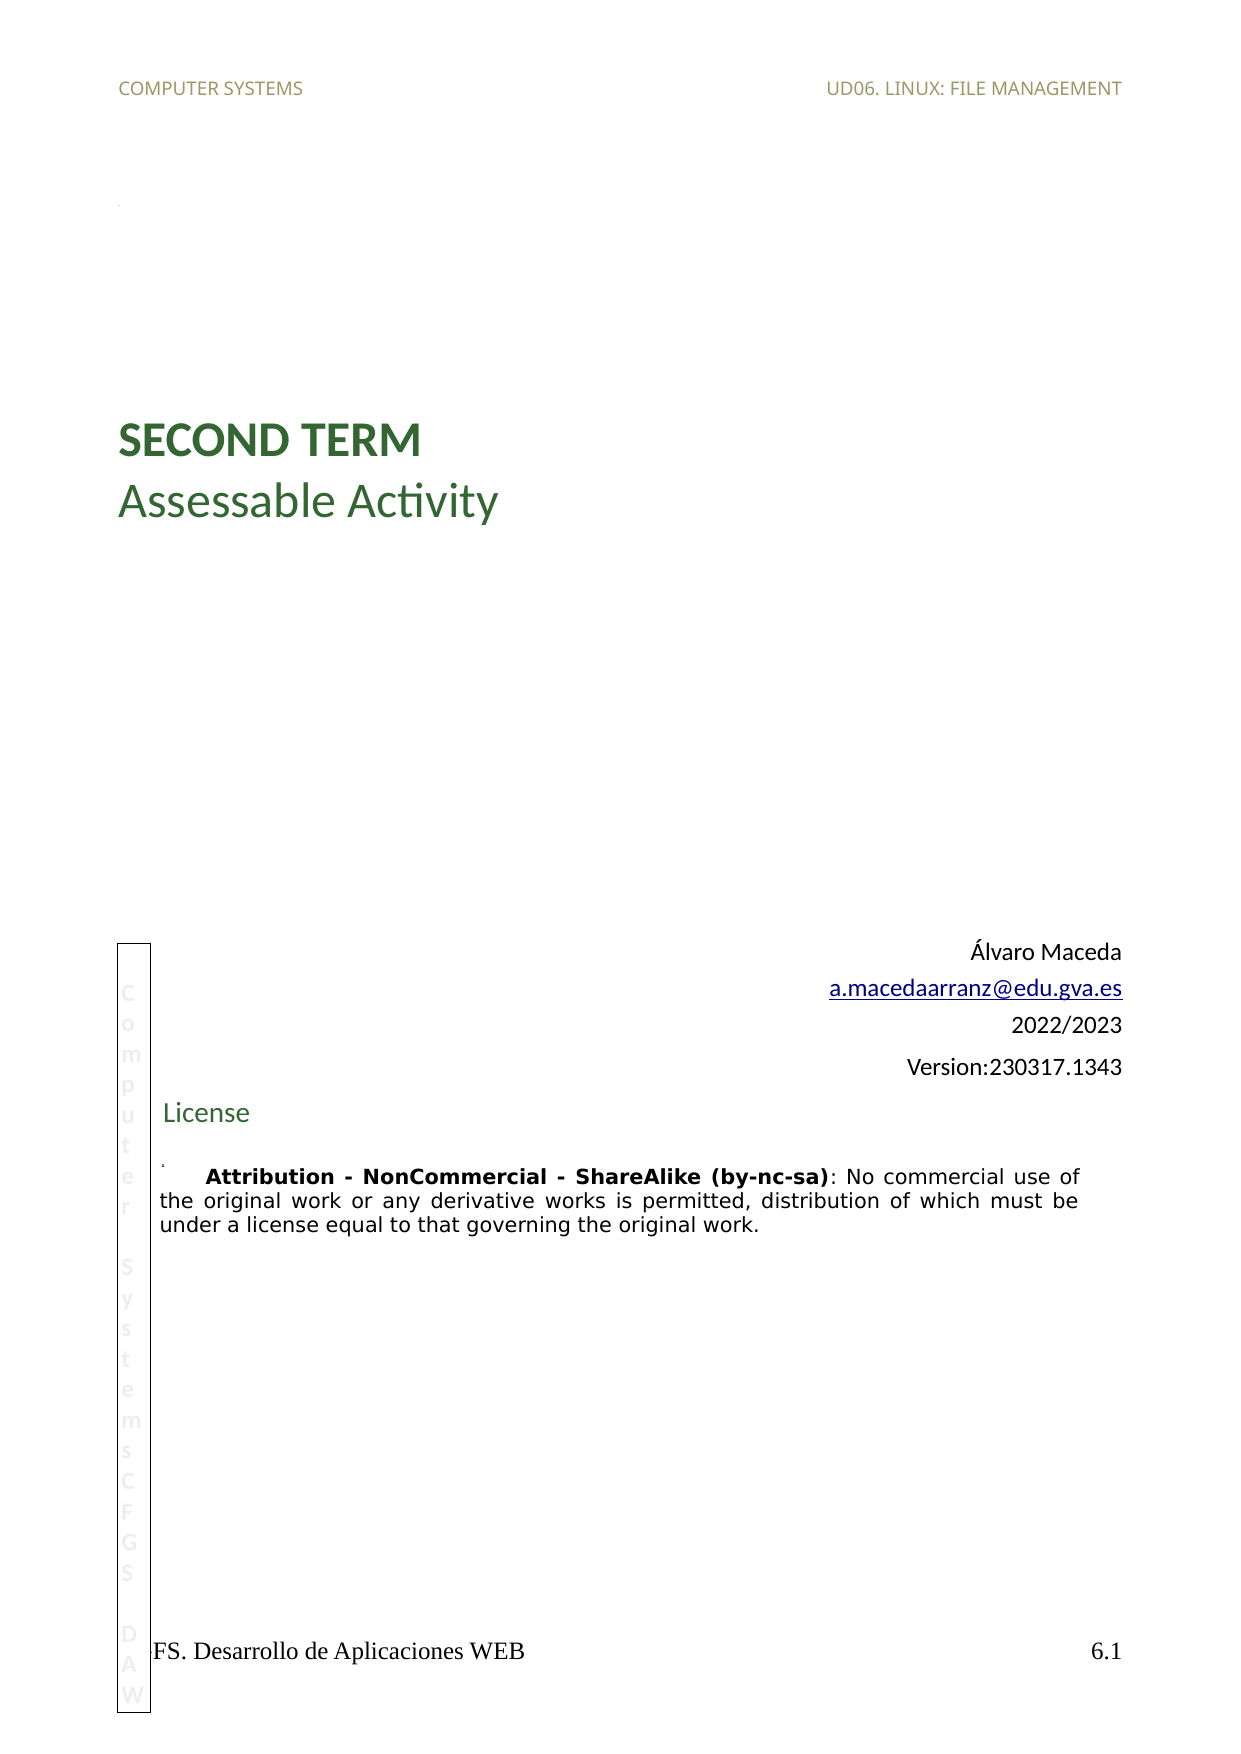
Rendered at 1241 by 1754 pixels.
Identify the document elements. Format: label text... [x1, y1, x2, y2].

text a.macedaarranz@edu.gva.es [231, 973, 1122, 1003]
text Álvaro Maceda [231, 936, 1122, 967]
text Version:230317.1339 [151, 1051, 1122, 1082]
text Attribution - NonCommercial - ShareAlike (by-nc-sa): No commercial use of the original work or any derivative works is permitted, distribution of which must be under a license equal to that governing the original work. [159, 1165, 1080, 1237]
text 2022/2023 [151, 1009, 1122, 1039]
text Assessable Activity [118, 469, 1122, 530]
text SECOND term [118, 408, 1122, 469]
text License [151, 1094, 1122, 1129]
